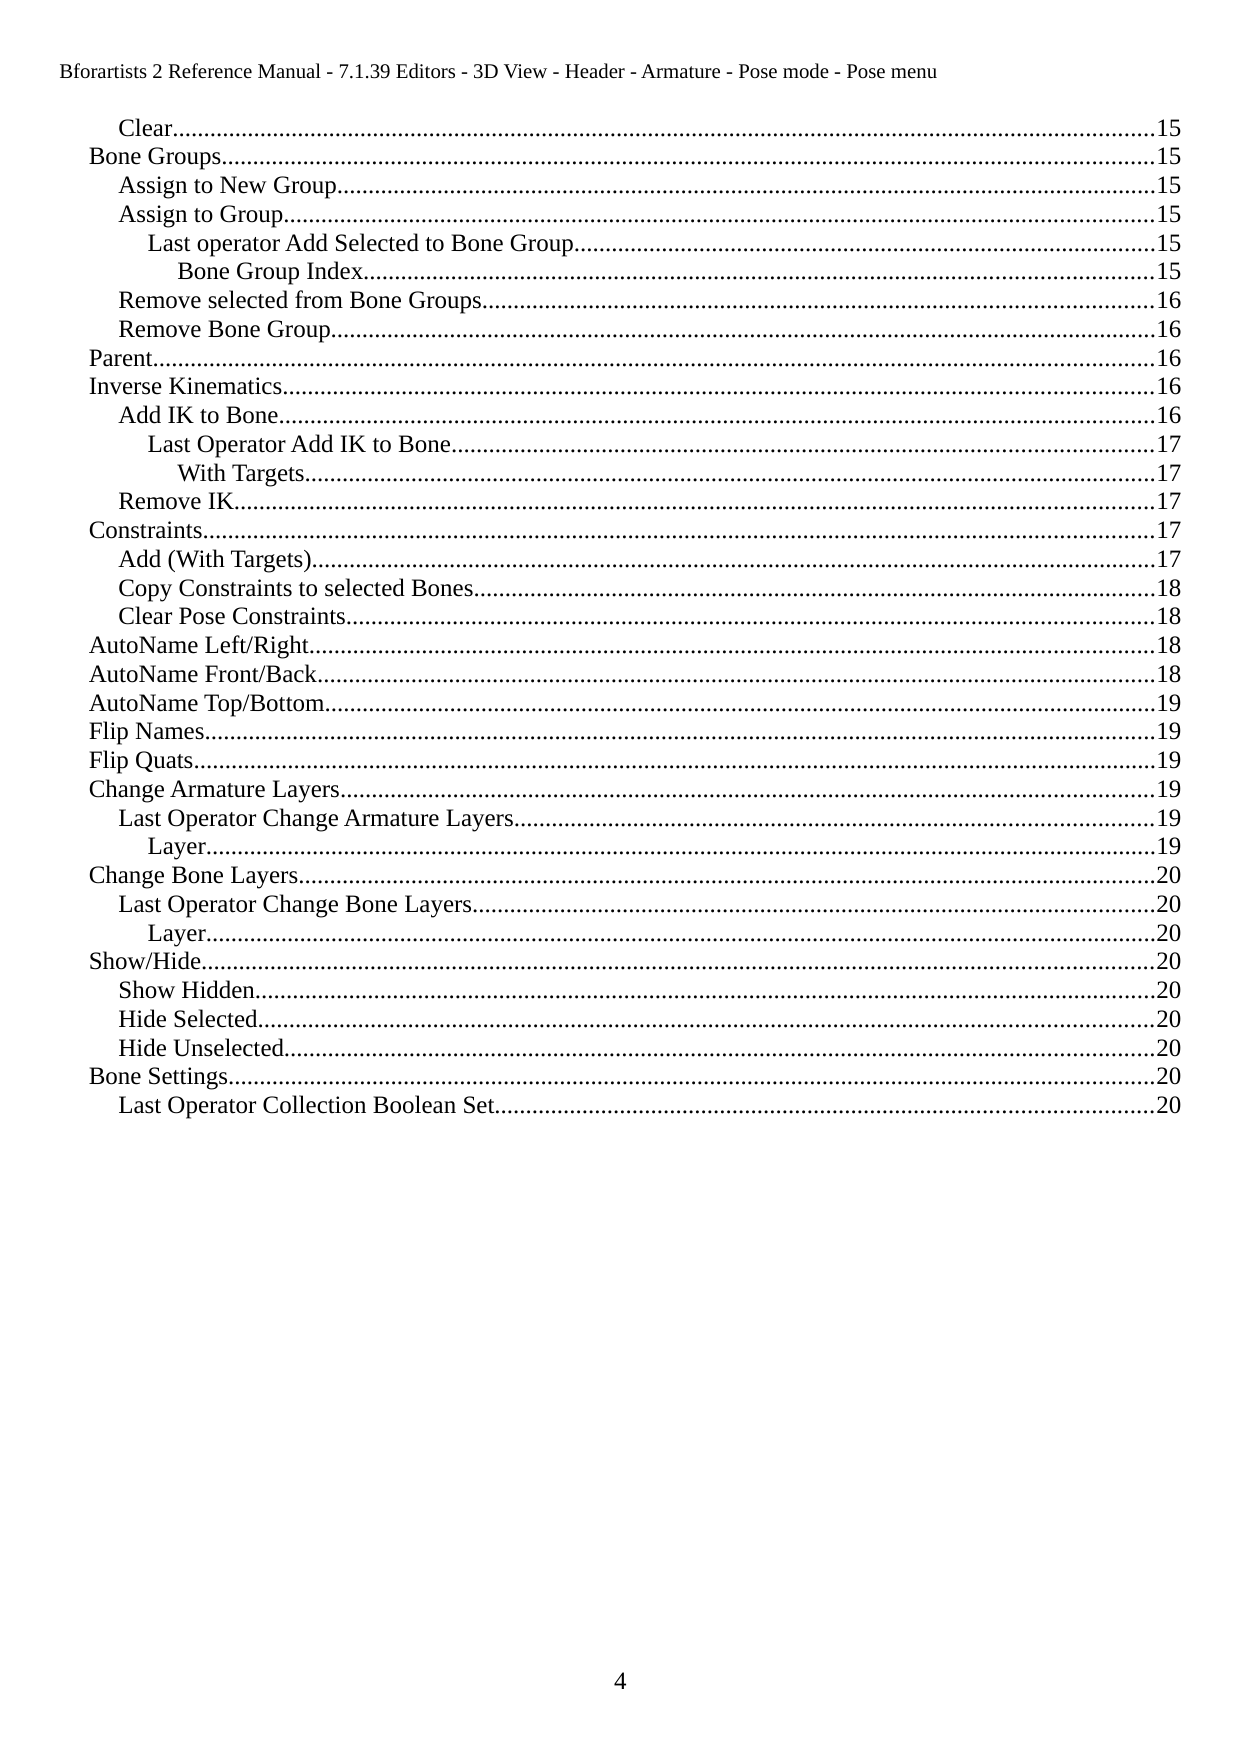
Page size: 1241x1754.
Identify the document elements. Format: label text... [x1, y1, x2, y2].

text Remove Bone Group 16 [118, 314, 1181, 343]
text Last Operator Change Armature Layers 19 [118, 803, 1181, 831]
text Hide Unselected 20 [118, 1033, 1181, 1061]
text Clear Pose Constraints 18 [118, 601, 1181, 630]
text AutoName Top/Bottom 19 [88, 688, 1181, 716]
text Assign to Group 15 [118, 199, 1181, 228]
text Parent 16 [88, 343, 1181, 371]
text With Targets 17 [177, 458, 1181, 486]
text Bone Settings 20 [88, 1061, 1181, 1090]
text Last Operator Add IK to Bone 17 [147, 429, 1181, 458]
text Show Hidden 20 [118, 975, 1181, 1004]
text Last operator Add Selected to Bone Group 15 [147, 228, 1181, 256]
text Layer 19 [147, 831, 1181, 860]
text Flip Names 19 [88, 716, 1181, 745]
text AutoName Left/Right 18 [88, 630, 1181, 659]
text Remove IK 17 [118, 486, 1181, 515]
text Remove selected from Bone Groups 16 [118, 285, 1181, 314]
text Layer 20 [147, 918, 1181, 946]
text Clear 15 [118, 113, 1181, 141]
text Bone Groups 15 [88, 141, 1181, 170]
text Hide Selected 20 [118, 1004, 1181, 1033]
text Add IK to Bone 16 [118, 400, 1181, 429]
text Constraints 17 [88, 515, 1181, 544]
text Change Bone Layers 20 [88, 860, 1181, 889]
text Change Armature Layers 19 [88, 774, 1181, 803]
text Add (With Targets) 17 [118, 544, 1181, 573]
text Last Operator Collection Boolean Set 20 [118, 1090, 1181, 1119]
text Flip Quats 19 [88, 745, 1181, 774]
text Inverse Kinematics 16 [88, 371, 1181, 400]
text AutoName Front/Back 18 [88, 659, 1181, 688]
text Copy Constraints to selected Bones 18 [118, 573, 1181, 601]
text Last Operator Change Bone Layers 20 [118, 889, 1181, 918]
text Show/Hide 20 [88, 946, 1181, 975]
text Bone Group Index 15 [177, 256, 1181, 285]
text Assign to New Group 15 [118, 170, 1181, 199]
